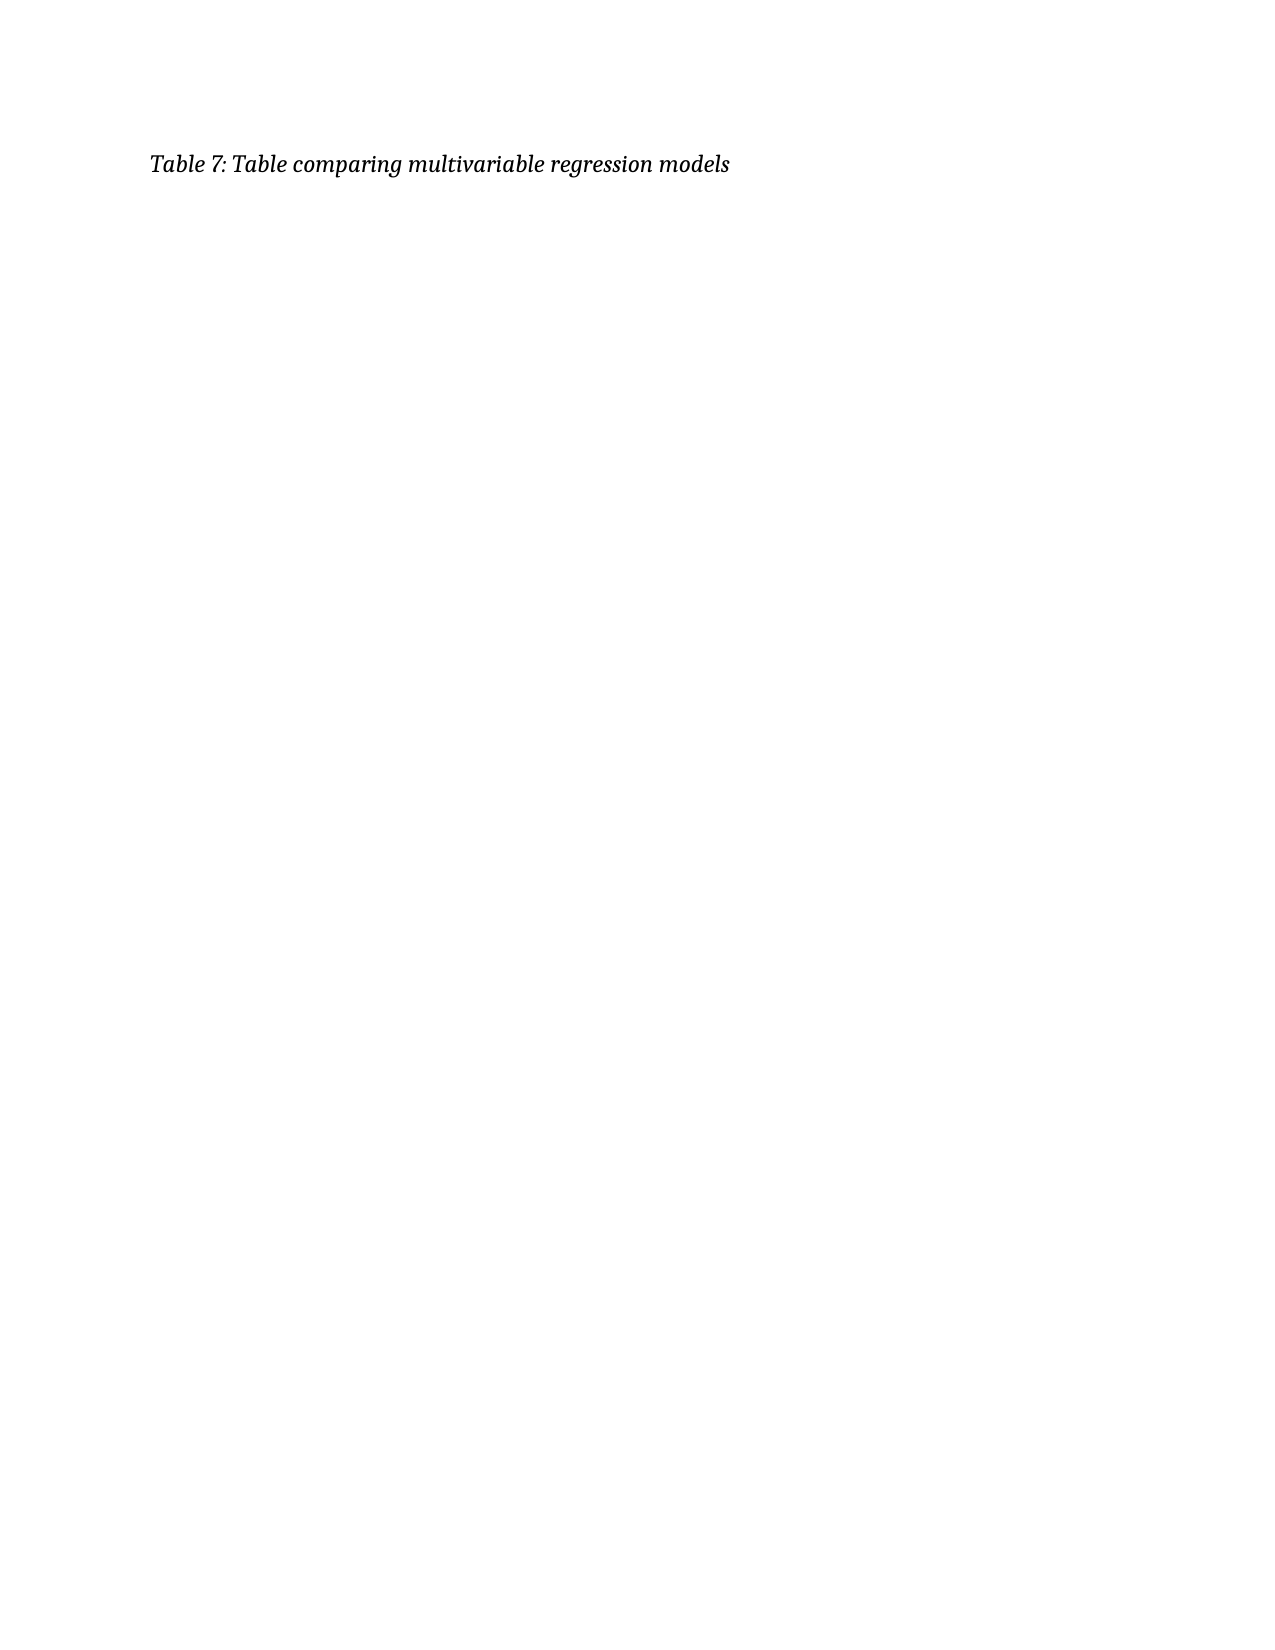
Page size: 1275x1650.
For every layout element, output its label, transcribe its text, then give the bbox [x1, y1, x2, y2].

text Table 7: Table comparing multivariable regression models [150, 150, 1125, 179]
